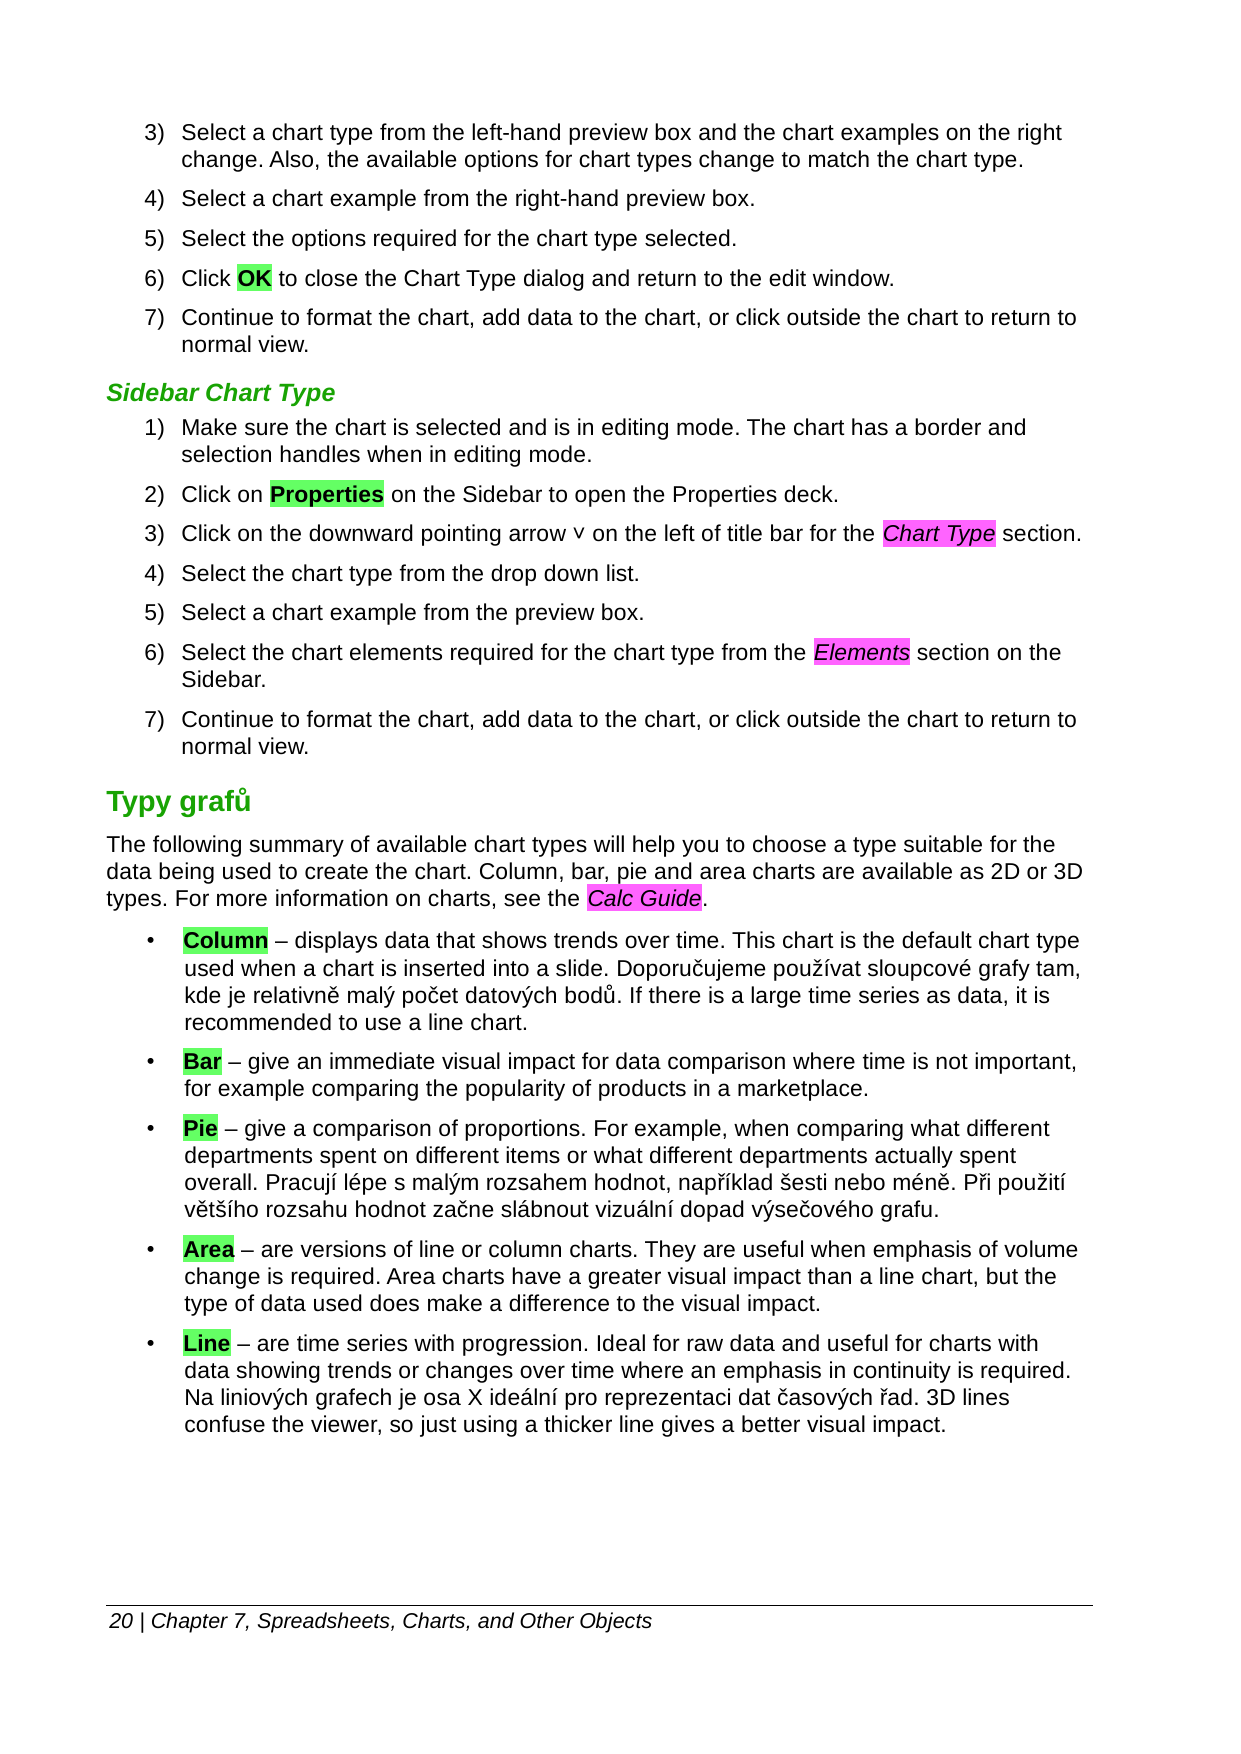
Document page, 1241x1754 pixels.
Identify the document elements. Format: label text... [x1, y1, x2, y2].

list Select the options required for the chart type selected. [164, 224, 1093, 251]
list Click on Properties on the Sidebar to open the Properties deck. [384, 480, 1093, 507]
list Click OK to close the Chart Type dialog and return to the edit window. [164, 264, 237, 291]
list Continue to format the chart, add data to the chart, or click outside the chart to return to normal view. [164, 303, 1093, 358]
list Pie – give a comparison of proportions. For example, when comparing what different departments spent on different items or what different departments actually spent overall. Pracují lépe s malým rozsahem hodnot, například šesti nebo méně. Při použití většího rozsahu hodnot začne slábnout vizuální dopad výsečového grafu. [144, 1111, 1093, 1223]
list Click OK to close the Chart Type dialog and return to the edit window. [272, 264, 1093, 291]
list Area – are versions of line or column charts. They are useful when emphasis of volume change is required. Area charts have a greater visual impact than a line chart, but the type of data used does make a difference to the visual impact. [144, 1232, 1093, 1316]
subtitle Typy grafů [106, 784, 1093, 818]
list Column – displays data that shows trends over time. This chart is the default chart type used when a chart is inserted into a slide. Doporučujeme používat sloupcové grafy tam, kde je relativně malý počet datových bodů. If there is a large time series as data, it is recommended to use a line chart. [144, 924, 1093, 1035]
list Bar – give an immediate visual impact for data comparison where time is not important, for example comparing the popularity of products in a marketplace. [144, 1045, 1093, 1102]
list Continue to format the chart, add data to the chart, or click outside the chart to return to normal view. [164, 705, 1093, 759]
list Line – are time series with progression. Ideal for raw data and useful for charts with data showing trends or changes over time where an emphasis in continuity is required. Na liniových grafech je osa X ideální pro reprezentaci dat časových řad. 3D lines confuse the viewer, so just using a thicker line gives a better visual impact. [144, 1326, 1093, 1440]
list Make sure the chart is selected and is in editing mode. The chart has a border and selection handles when in editing mode. [164, 413, 1093, 467]
list Select a chart example from the right-hand preview box. [164, 185, 1093, 212]
text The following summary of available chart types will help you to choose a type suitable for the data being used to create the chart. Column, bar, pie and area charts are available as 2D or 3D types. For more information on charts, see the Calc Guide. [106, 830, 1093, 911]
list Select the chart elements required for the chart type from the Elements section on the Sidebar. [164, 638, 1093, 692]
list Select a chart example from the preview box. [164, 599, 1093, 626]
list Click on the downward pointing arrow ˅ on the left of title bar for the Chart Type section. [164, 519, 1093, 547]
list Click on Properties on the Sidebar to open the Properties deck. [164, 480, 270, 507]
list Select a chart type from the left-hand preview box and the chart examples on the right change. Also, the available options for chart types change to match the chart type. [164, 118, 1093, 172]
subtitle Sidebar Chart Type [106, 378, 1093, 407]
list Select the chart type from the drop down list. [164, 559, 1093, 586]
